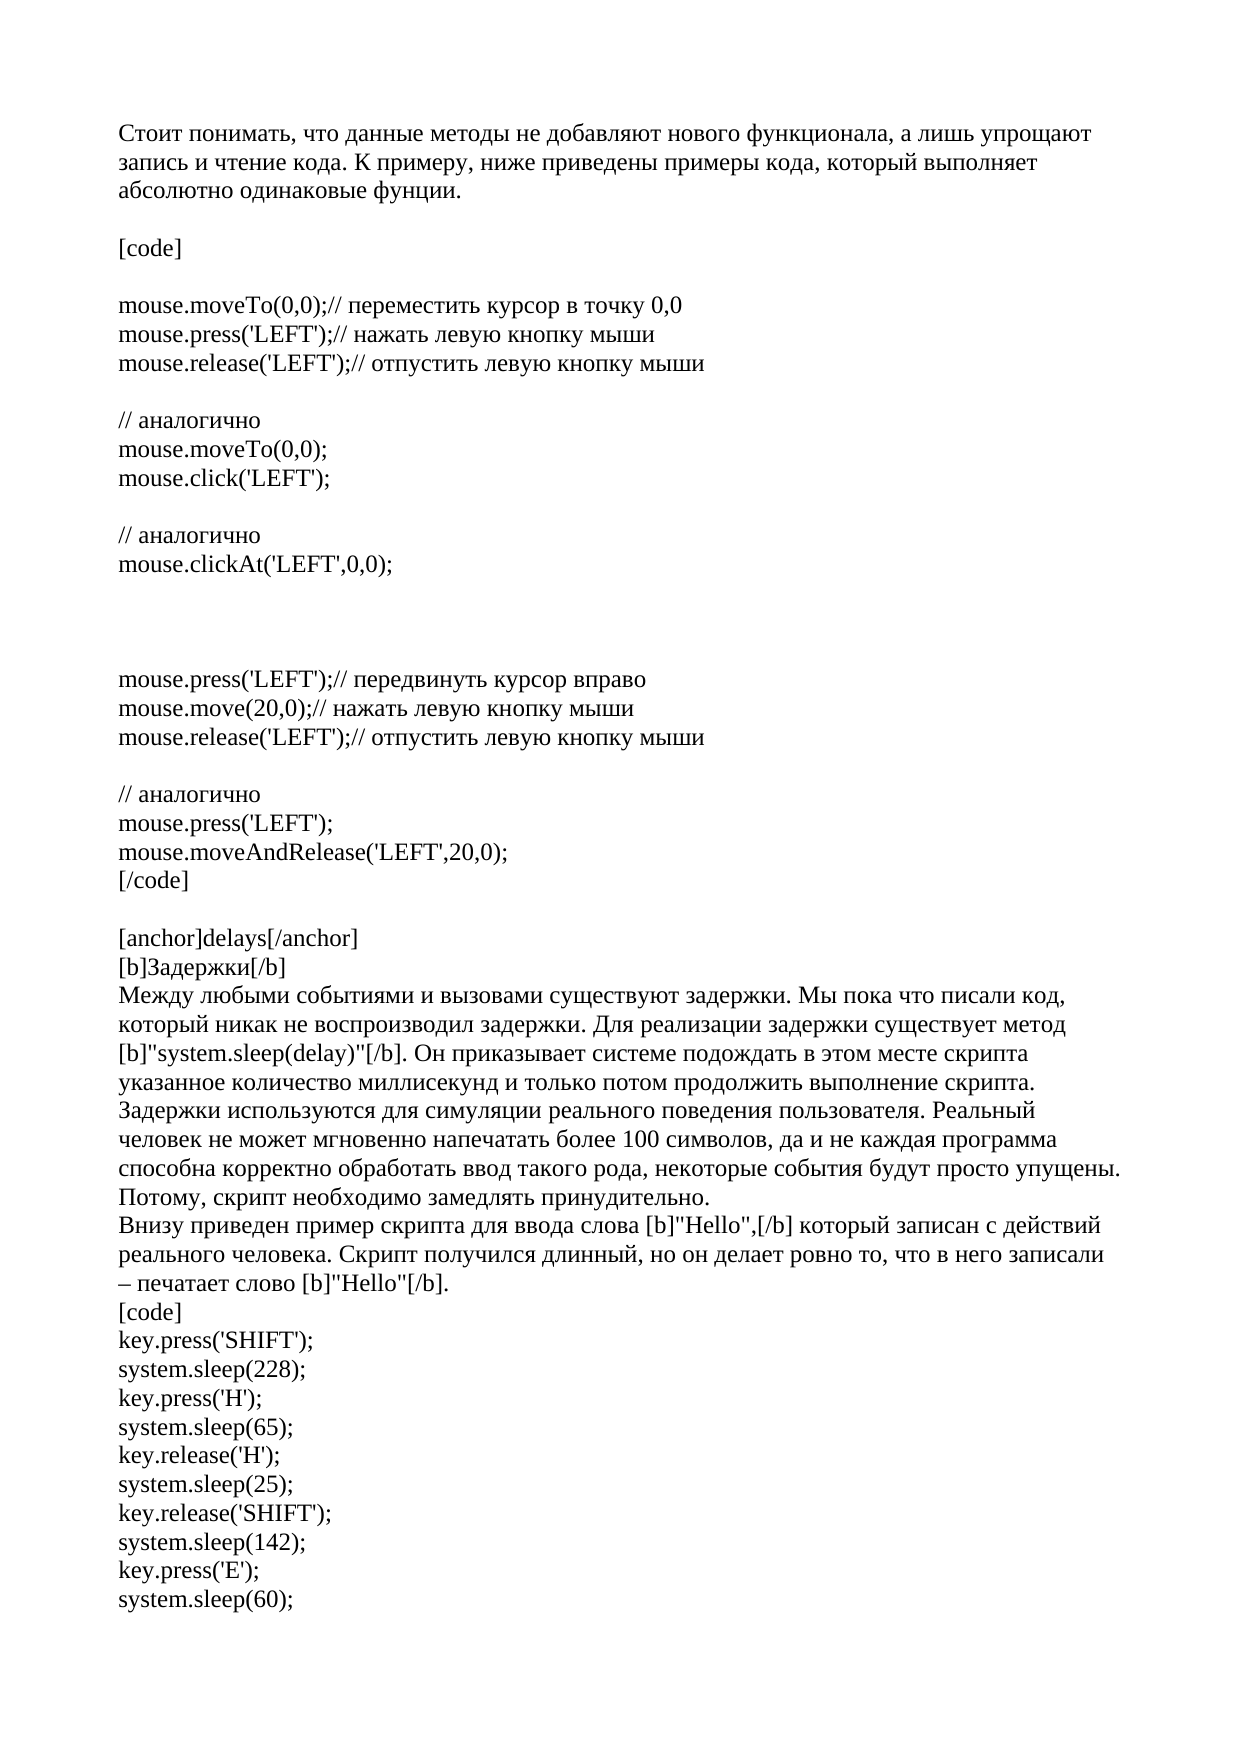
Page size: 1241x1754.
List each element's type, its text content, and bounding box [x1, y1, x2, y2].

text key.press('E'); [118, 1556, 1122, 1584]
text key.release('SHIFT'); [118, 1498, 1122, 1527]
text system.sleep(60); [118, 1584, 1122, 1613]
text mouse.clickAt('LEFT',0,0); [118, 549, 1122, 578]
text system.sleep(25); [118, 1469, 1122, 1498]
text [/code] [118, 866, 1122, 894]
text mouse.press('LEFT');// нажать левую кнопку мыши [118, 319, 1122, 348]
text // аналогично [118, 779, 1122, 808]
text [code] [118, 233, 1122, 262]
text Внизу приведен пример скрипта для ввода слова [b]"Hello",[/b] который записан с действий реального человека. Скрипт получился длинный, но он делает ровно то, что в него записали – печатает слово [b]"Hello"[/b]. [118, 1211, 1122, 1297]
text key.press('H'); [118, 1383, 1122, 1412]
text Стоит понимать, что данные методы не добавляют нового функционала, а лишь упрощают запись и чтение кода. К примеру, ниже приведены примеры кода, который выполняет абсолютно одинаковые фунции. [118, 118, 1122, 204]
text // аналогично [118, 521, 1122, 549]
text mouse.release('LEFT');// отпустить левую кнопку мыши [118, 722, 1122, 751]
text mouse.move(20,0);// нажать левую кнопку мыши [118, 693, 1122, 722]
text Между любыми событиями и вызовами существуют задержки. Мы пока что писали код, который никак не воспроизводил задержки. Для реализации задержки существует метод [b]"system.sleep(delay)"[/b]. Он приказывает системе подождать в этом месте скрипта указанное количество миллисекунд и только потом продолжить выполнение скрипта. Задержки используются для симуляции реального поведения пользователя. Реальный человек не может мгновенно напечатать более 100 символов, да и не каждая программа способна корректно обработать ввод такого рода, некоторые события будут просто упущены. Потому, скрипт необходимо замедлять принудительно. [118, 981, 1122, 1211]
text mouse.click('LEFT'); [118, 463, 1122, 492]
text system.sleep(142); [118, 1527, 1122, 1556]
text key.release('H'); [118, 1441, 1122, 1469]
text mouse.moveTo(0,0);// переместить курсор в точку 0,0 [118, 291, 1122, 319]
text mouse.moveAndRelease('LEFT',20,0); [118, 837, 1122, 866]
text [b]Задержки[/b] [118, 952, 1122, 981]
text mouse.release('LEFT');// отпустить левую кнопку мыши [118, 348, 1122, 377]
text key.press('SHIFT'); [118, 1326, 1122, 1354]
text system.sleep(65); [118, 1412, 1122, 1441]
text mouse.press('LEFT'); [118, 808, 1122, 837]
text system.sleep(228); [118, 1354, 1122, 1383]
text mouse.press('LEFT');// передвинуть курсор вправо [118, 664, 1122, 693]
text [code] [118, 1297, 1122, 1326]
text [anchor]delays[/anchor] [118, 923, 1122, 952]
text mouse.moveTo(0,0); [118, 434, 1122, 463]
text // аналогично [118, 406, 1122, 434]
